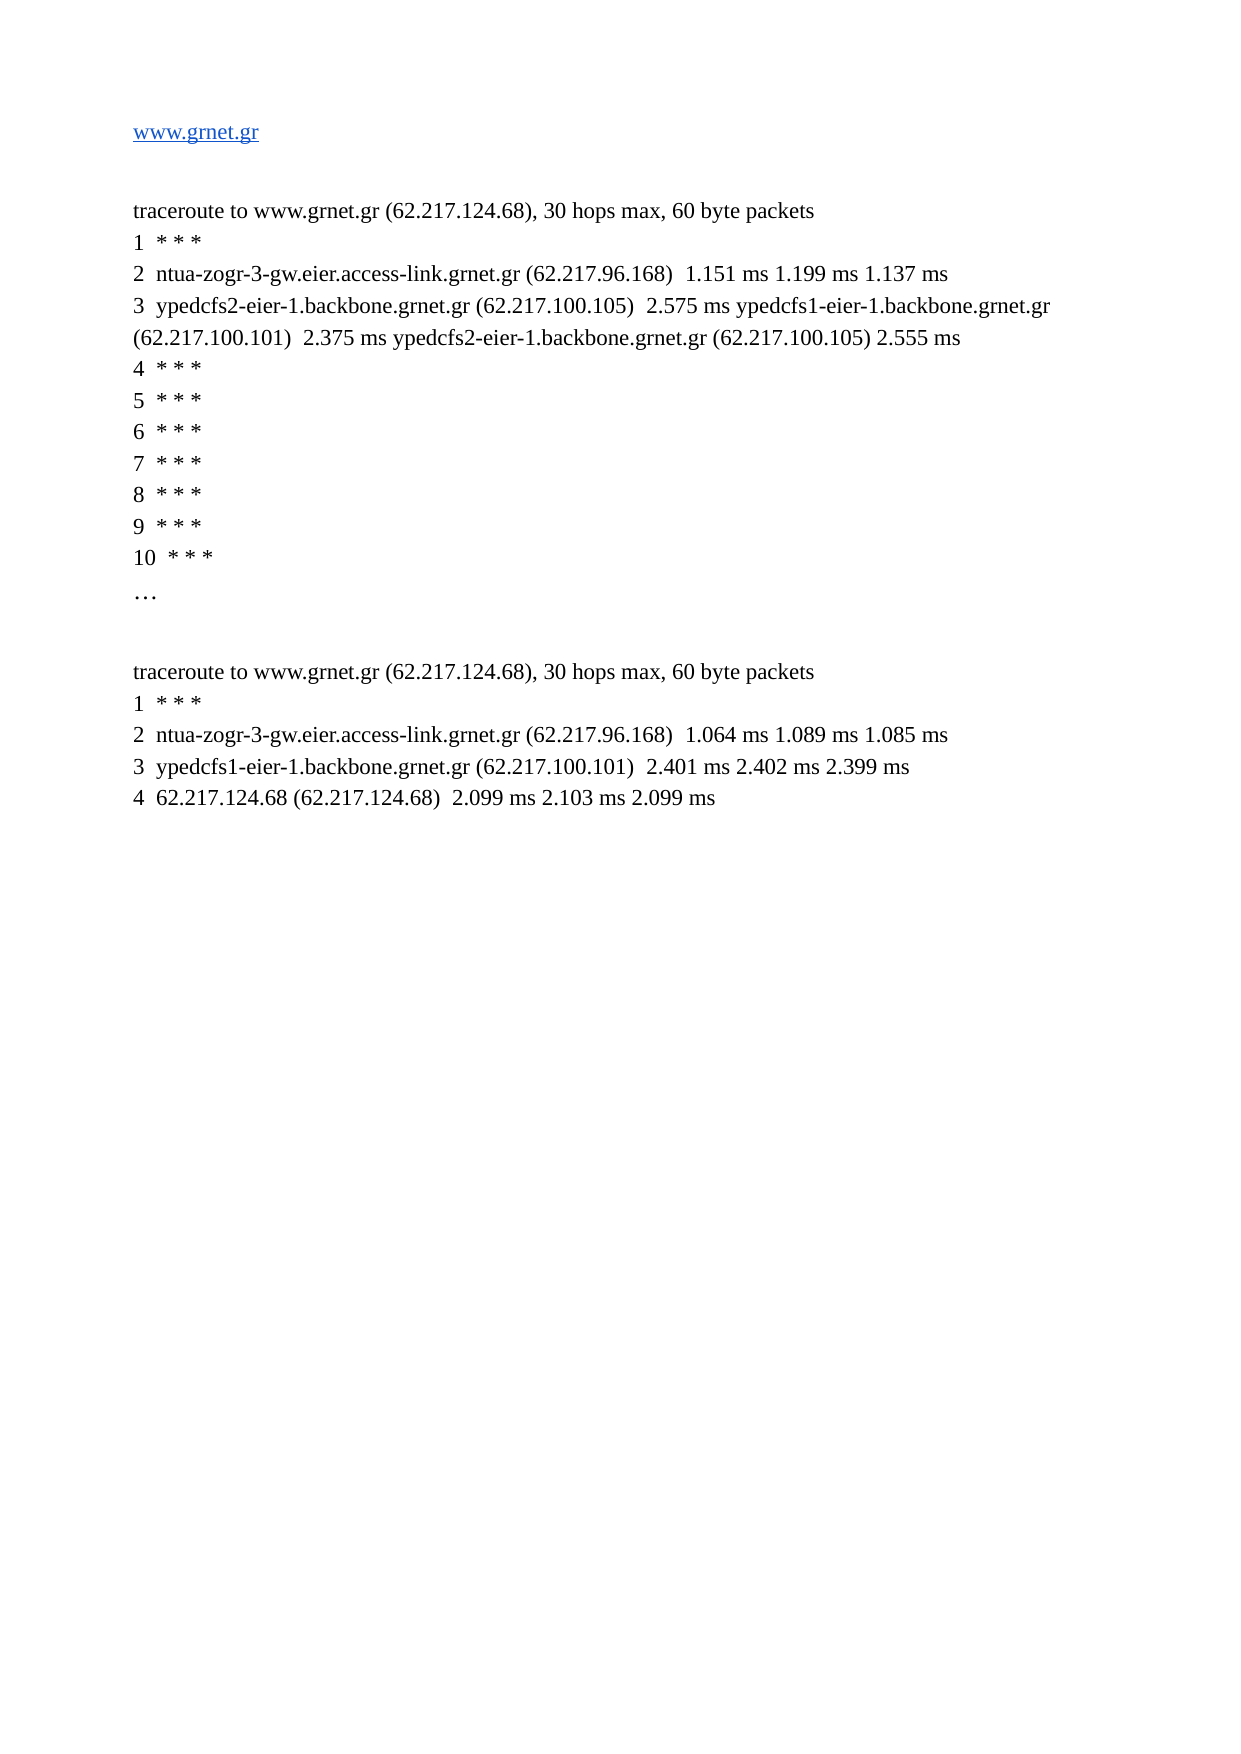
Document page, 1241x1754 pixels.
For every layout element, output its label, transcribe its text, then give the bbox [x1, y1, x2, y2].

text 4 62.217.124.68 (62.217.124.68) 2.099 ms 2.103 ms 2.099 ms [133, 784, 1122, 811]
text www.grnet.gr [133, 118, 1122, 144]
text … [133, 576, 1122, 605]
text 1 * * * [133, 229, 1122, 255]
text 10 * * * [133, 544, 1122, 571]
text 3 ypedcfs2-eier-1.backbone.grnet.gr (62.217.100.105) 2.575 ms ypedcfs1-eier-1.backbone.grnet.gr (62.217.100.101) 2.375 ms ypedcfs2-eier-1.backbone.grnet.gr (62.217.100.105) 2.555 ms [133, 292, 1122, 350]
text 2 ntua-zogr-3-gw.eier.access-link.grnet.gr (62.217.96.168) 1.151 ms 1.199 ms 1.137 ms [133, 260, 1122, 287]
text 7 * * * [133, 450, 1122, 476]
text 6 * * * [133, 418, 1122, 444]
text 8 * * * [133, 481, 1122, 508]
text traceroute to www.grnet.gr (62.217.124.68), 30 hops max, 60 byte packets [133, 197, 1122, 224]
text 9 * * * [133, 513, 1122, 539]
text 3 ypedcfs1-eier-1.backbone.grnet.gr (62.217.100.101) 2.401 ms 2.402 ms 2.399 ms [133, 753, 1122, 779]
text traceroute to www.grnet.gr (62.217.124.68), 30 hops max, 60 byte packets [133, 658, 1122, 684]
text 1 * * * [133, 690, 1122, 716]
text 4 * * * [133, 355, 1122, 381]
text 2 ntua-zogr-3-gw.eier.access-link.grnet.gr (62.217.96.168) 1.064 ms 1.089 ms 1.085 ms [133, 721, 1122, 748]
text 5 * * * [133, 387, 1122, 413]
